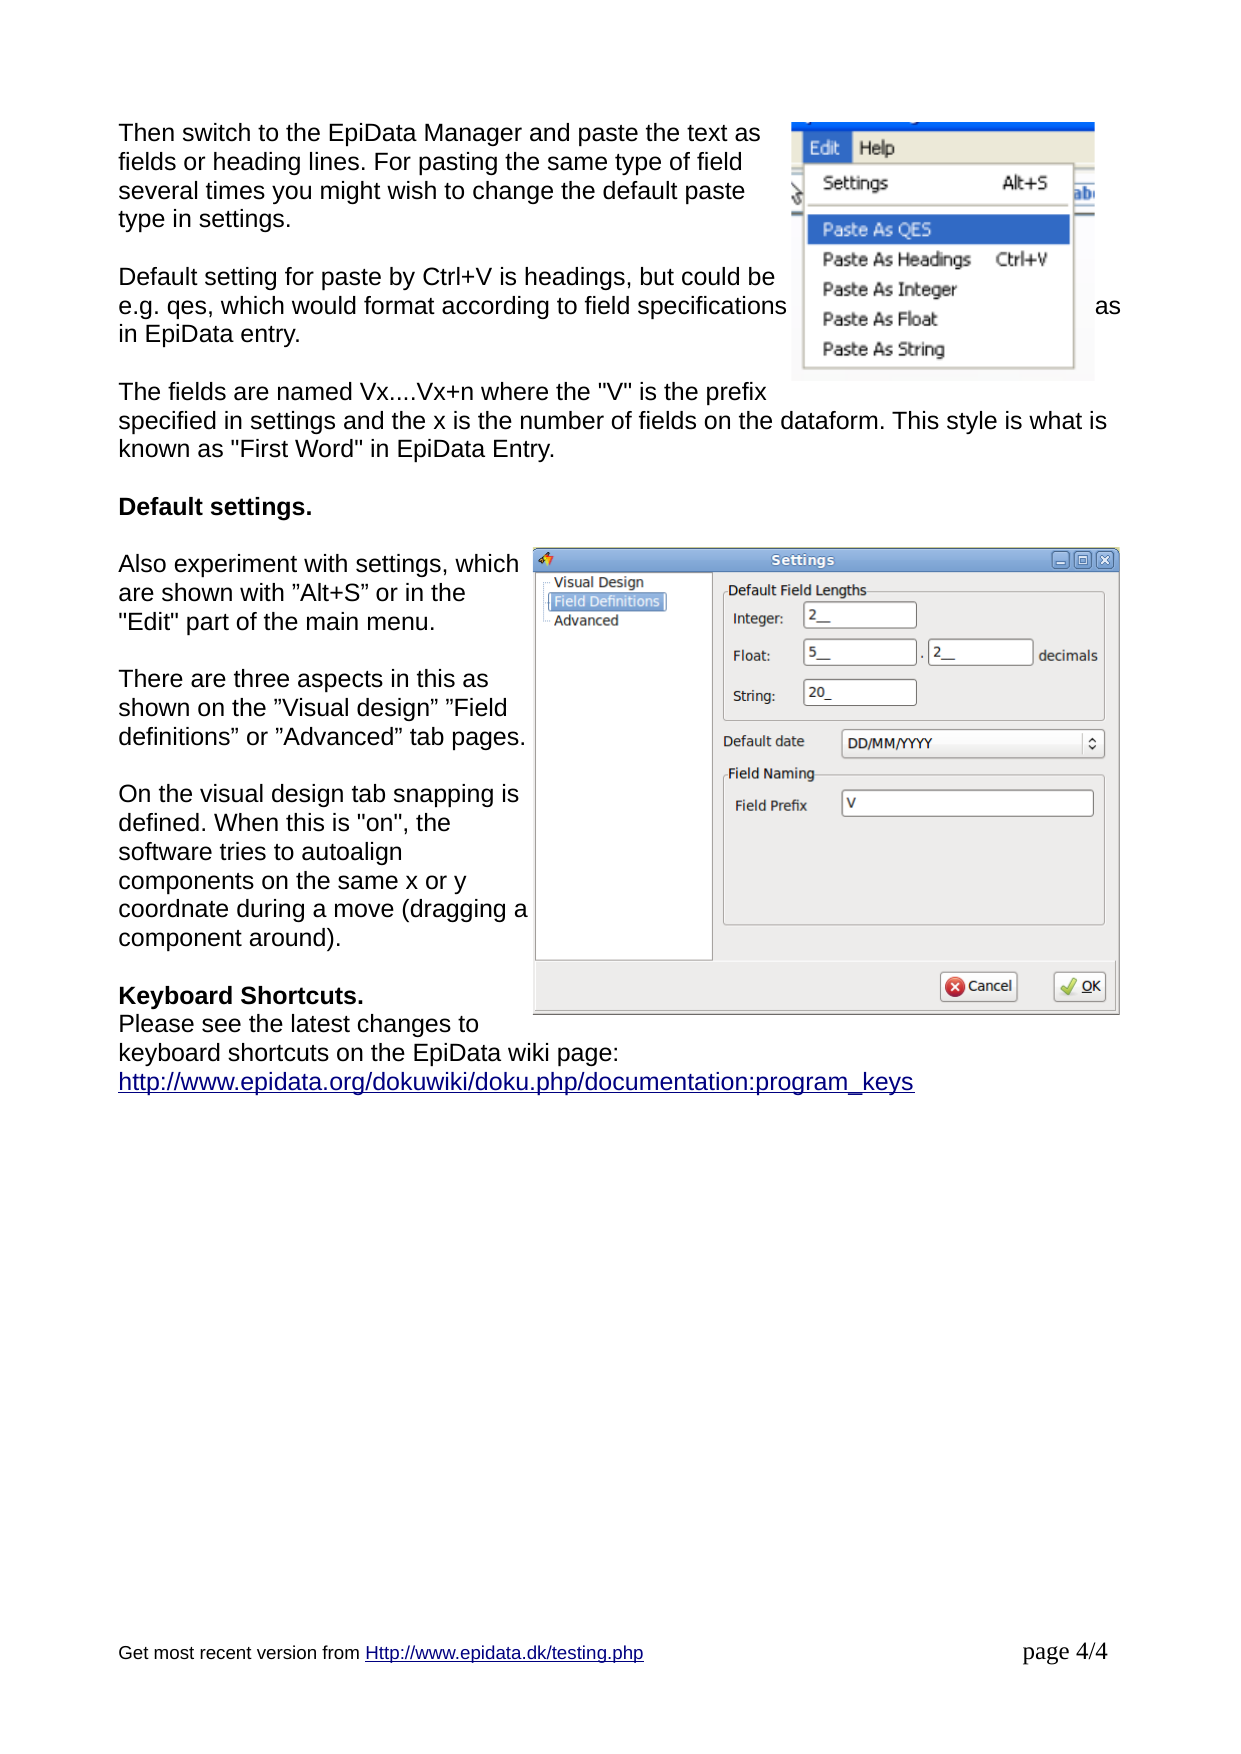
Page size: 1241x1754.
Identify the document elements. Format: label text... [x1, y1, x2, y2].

picture [791, 122, 1095, 381]
text http://www.epidata.org/dokuwiki/doku.php/documentation:program_keys [118, 1067, 1122, 1096]
text Default setting for paste by Ctrl+V is headings, but could be e.g. qes, which would format according to field specifications as in EpiData entry. [118, 262, 791, 348]
text Please see the latest changes to keyboard shortcuts on the EpiData wiki page: [118, 1009, 1122, 1067]
text Default settings. [118, 492, 1122, 521]
picture [532, 547, 1120, 1015]
text On the visual design tab snapping is defined. When this is "on", the software tries to autoalign components on the same x or y coordnate during a move (dragging a component around). [118, 779, 532, 952]
text The fields are named Vx....Vx+n where the "V" is the prefix specified in settings and the x is the number of fields on the dataform. This style is what is known as "First Word" in EpiData Entry. [118, 377, 1122, 463]
text Then switch to the EpiData Manager and paste the text as fields or heading lines. For pasting the same type of field several times you might wish to change the default paste type in settings. [118, 118, 1122, 233]
text Keyboard Shortcuts. [118, 981, 532, 1009]
text There are three aspects in this as shown on the ”Visual design” ”Field definitions” or ”Advanced” tab pages. [118, 664, 532, 751]
text Also experiment with settings, which are shown with ”Alt+S” or in the "Edit" part of the main menu. [118, 549, 532, 636]
